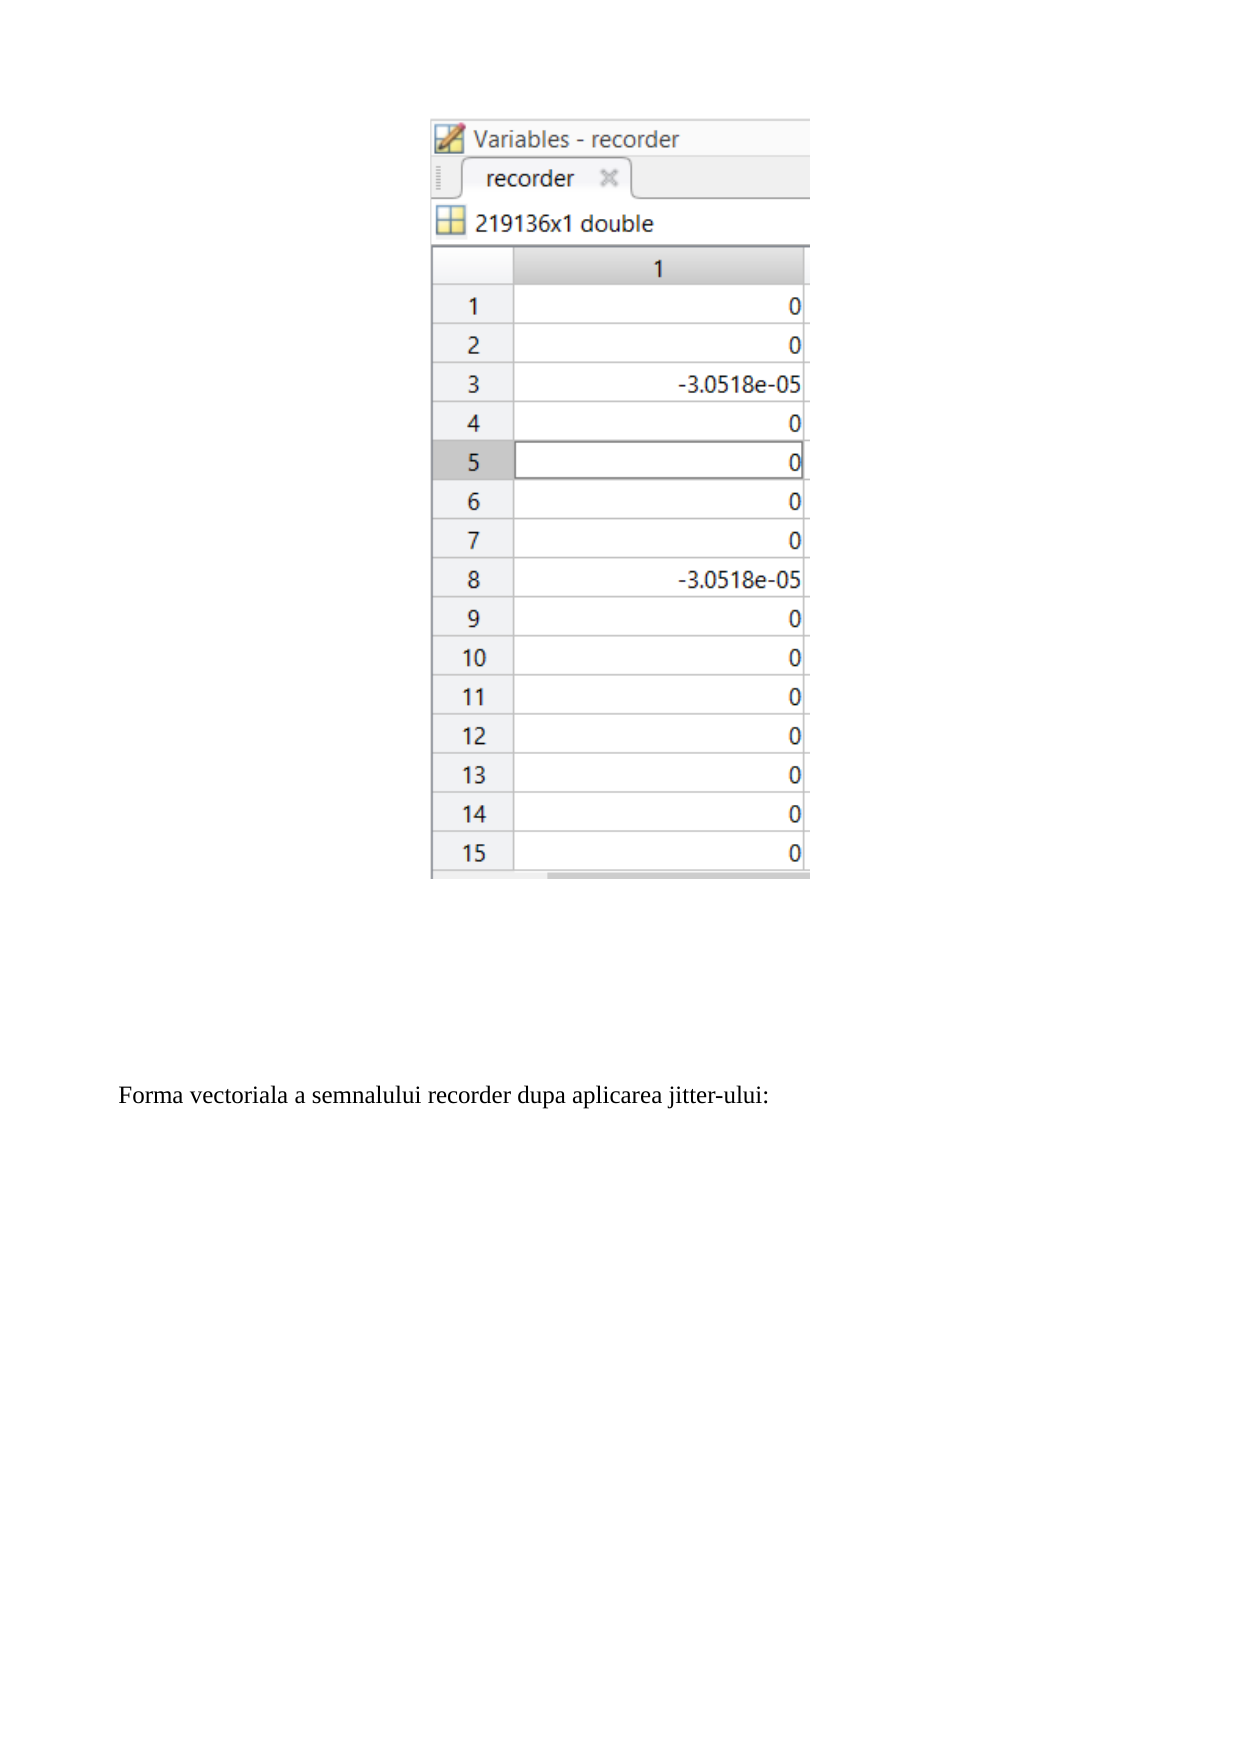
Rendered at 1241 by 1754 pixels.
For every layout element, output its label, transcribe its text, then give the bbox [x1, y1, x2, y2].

text Forma vectoriala a semnalului recorder dupa aplicarea jitter-ului: [118, 1080, 1122, 1109]
